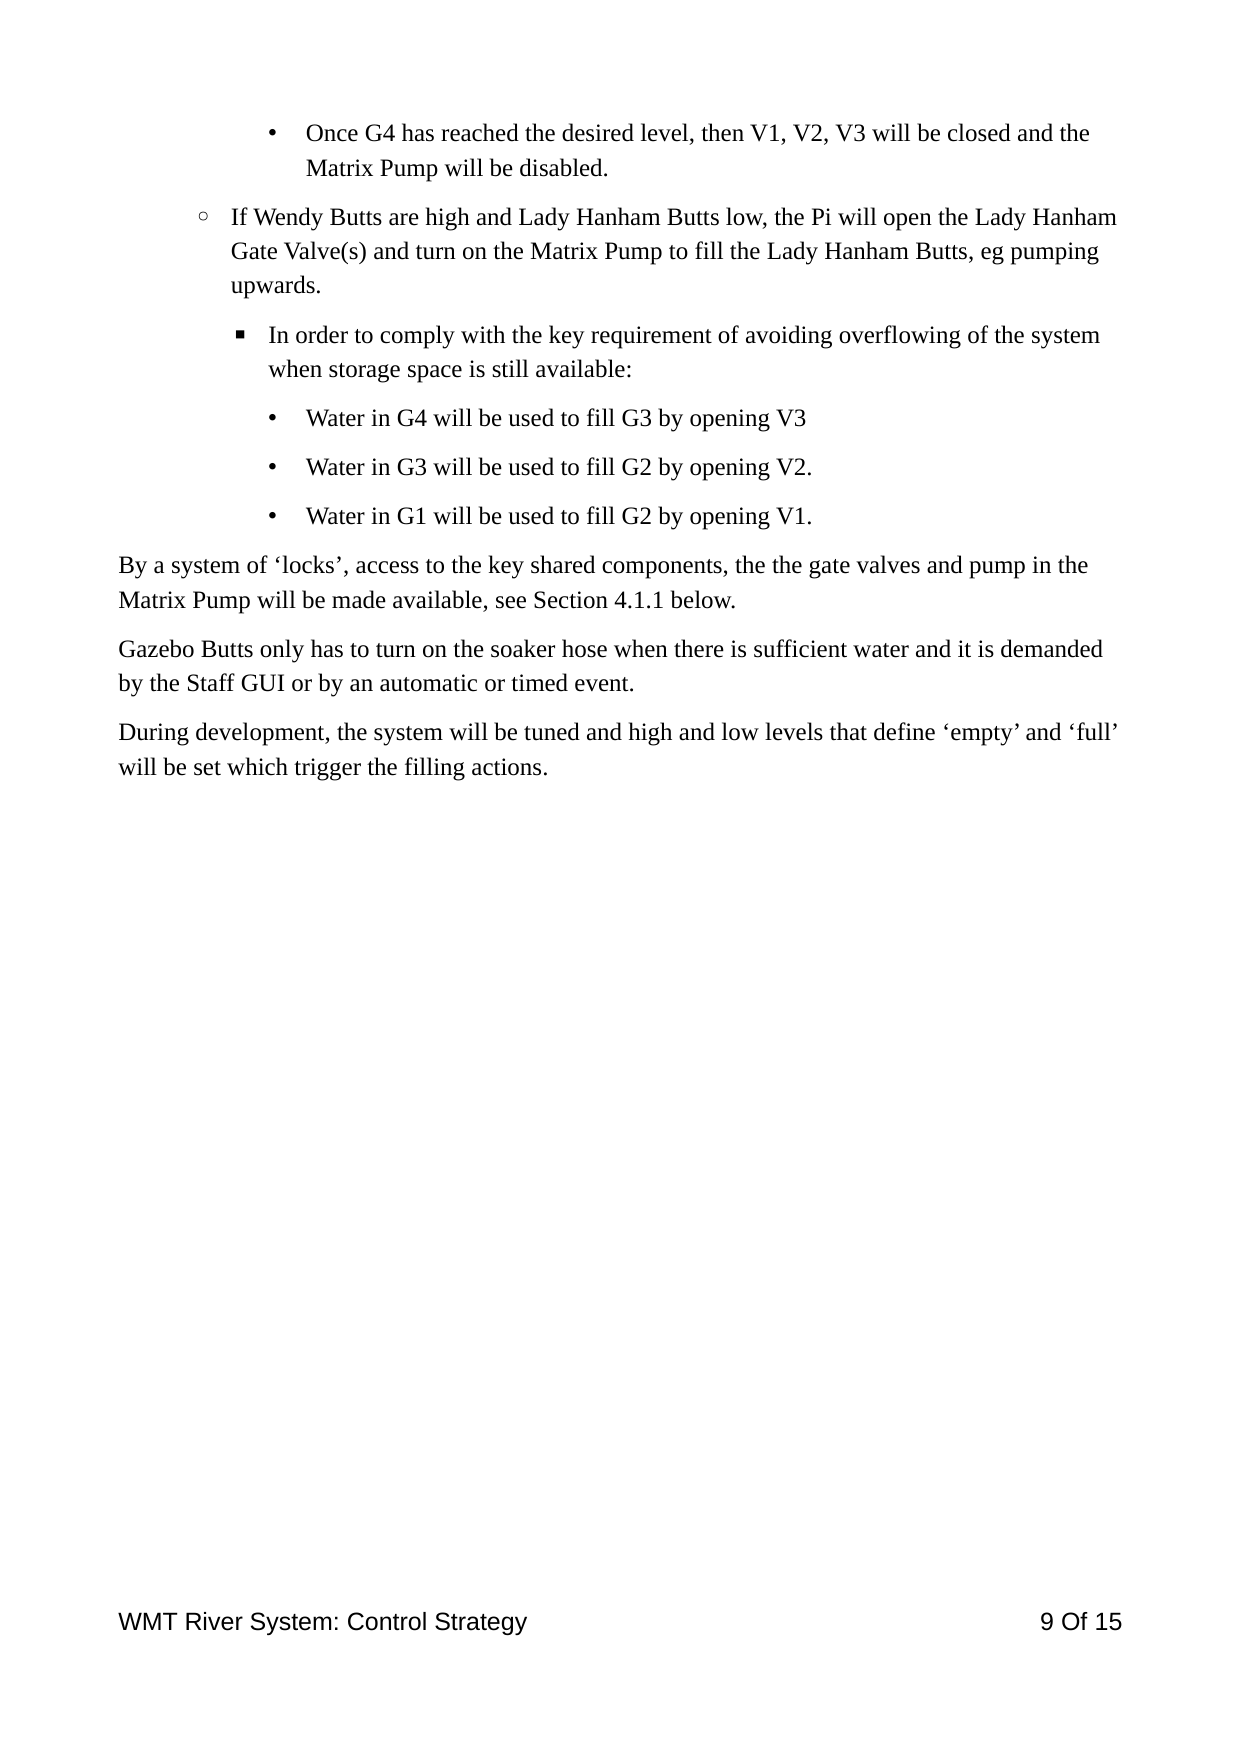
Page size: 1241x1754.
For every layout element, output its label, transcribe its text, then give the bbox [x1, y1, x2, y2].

list If Wendy Butts are high and Lady Hanham Butts low, the Pi will open the Lady Hanham Gate Valve(s) and turn on the Matrix Pump to fill the Lady Hanham Butts, eg pumping upwards. [193, 202, 1122, 299]
list Water in G3 will be used to fill G2 by opening V2. [268, 452, 1122, 481]
list In order to comply with the key requirement of avoiding overflowing of the system when storage space is still available: [231, 320, 1122, 383]
text During development, the system will be tuned and high and low levels that define ‘empty’ and ‘full’ will be set which trigger the filling actions. [118, 717, 1122, 781]
text Gazebo Butts only has to turn on the soaker hose when there is sufficient water and it is demanded by the Staff GUI or by an automatic or timed event. [118, 634, 1122, 697]
list Once G4 has reached the desired level, then V1, V2, V3 will be closed and the Matrix Pump will be disabled. [268, 118, 1122, 181]
list Water in G4 will be used to fill G3 by opening V3 [268, 403, 1122, 432]
list Water in G1 will be used to fill G2 by opening V1. [268, 501, 1122, 530]
text By a system of ‘locks’, access to the key shared components, the the gate valves and pump in the Matrix Pump will be made available, see Section 4.1.1 below. [118, 550, 1122, 614]
